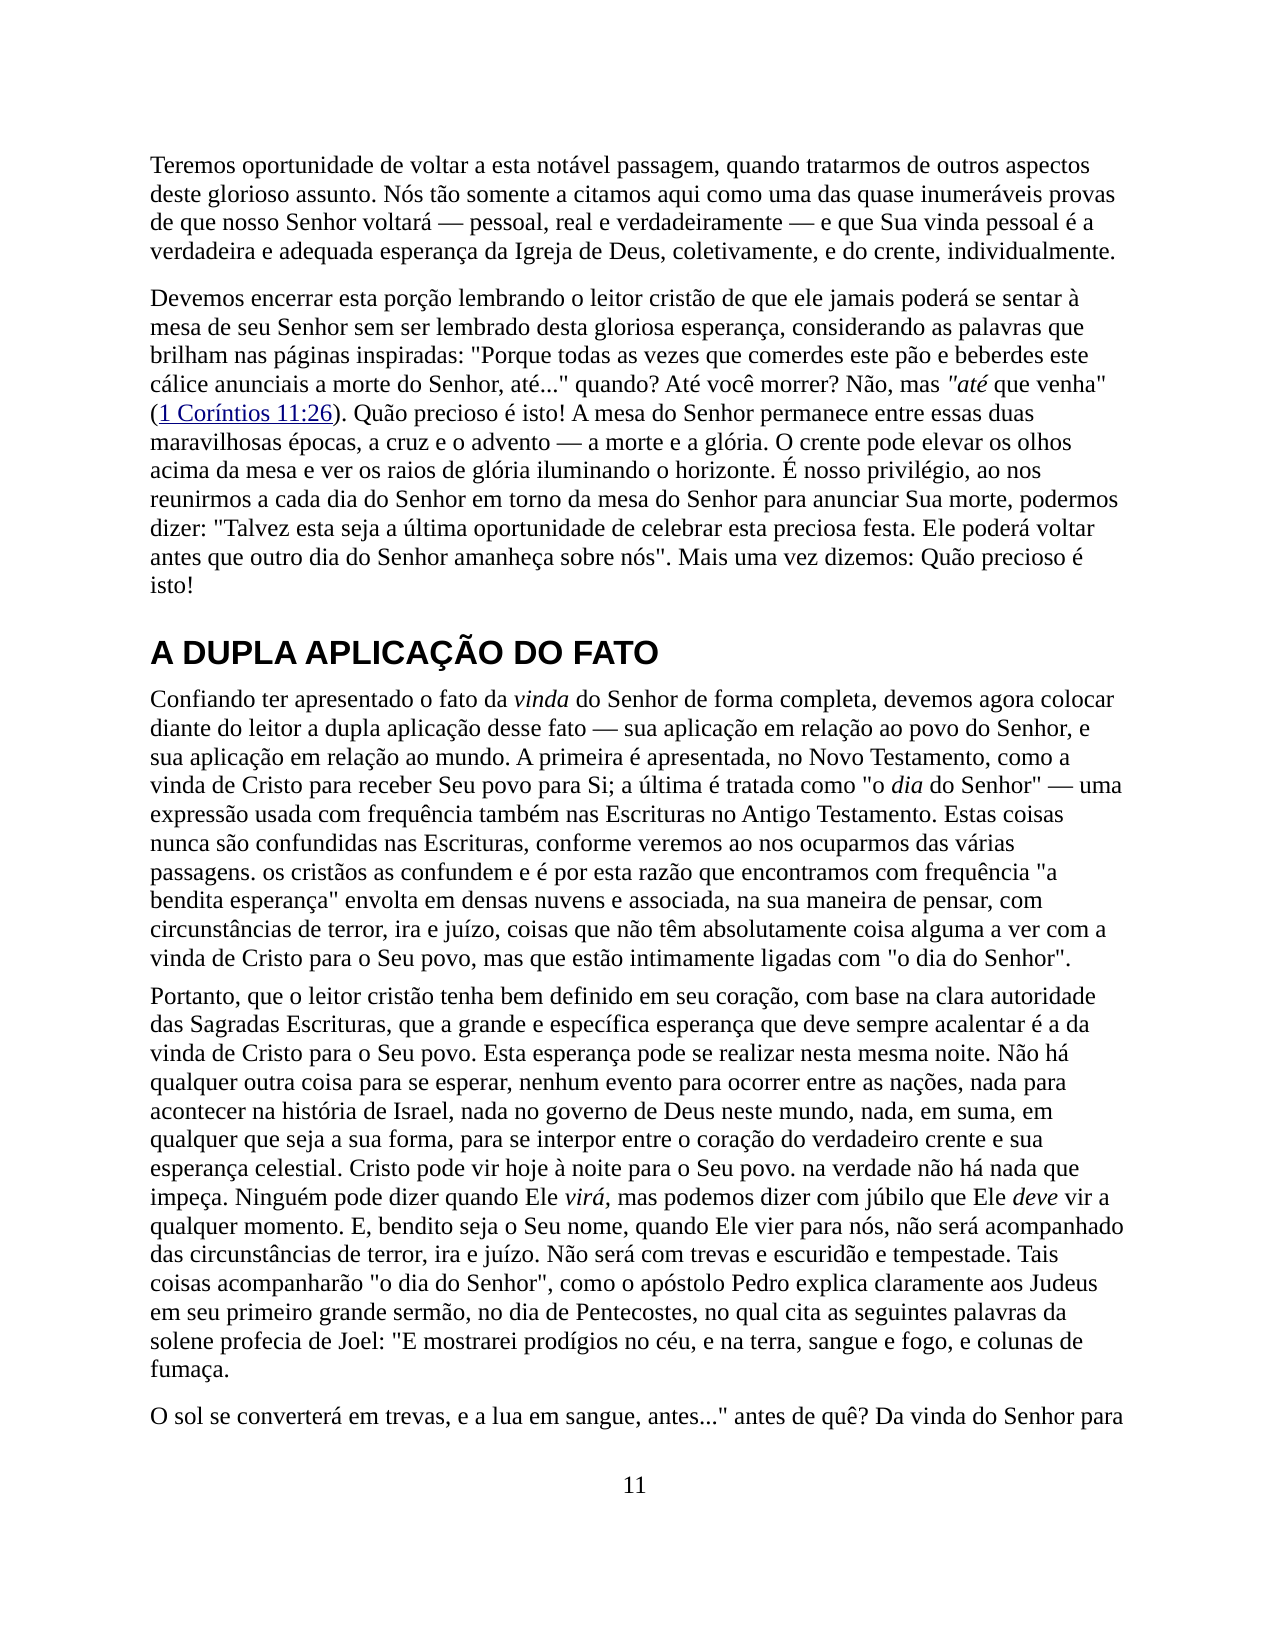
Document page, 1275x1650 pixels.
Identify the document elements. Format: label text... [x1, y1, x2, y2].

subtitle A DUPLA APLICAÇÃO DO FATO [150, 633, 1125, 672]
text Confiando ter apresentado o fato da vinda do Senhor de forma completa, devemos agora colocar diante do leitor a dupla aplicação desse fato — sua aplicação em relação ao povo do Senhor, e sua aplicação em relação ao mundo. A primeira é apresentada, no Novo Testamento, como a vinda de Cristo para receber Seu povo para Si; a última é tratada como "o dia do Senhor" — uma expressão usada com frequência também nas Escrituras no Antigo Testamento. Estas coisas nunca são confundidas nas Escrituras, conforme veremos ao nos ocuparmos das várias passagens. os cristãos as confundem e é por esta razão que encontramos com frequência "a bendita esperança" envolta em densas nuvens e associada, na sua maneira de pensar, com circunstâncias de terror, ira e juízo, coisas que não têm absolutamente coisa alguma a ver com a vinda de Cristo para o Seu povo, mas que estão intimamente ligadas com "o dia do Senhor". [150, 684, 1125, 972]
text Teremos oportunidade de voltar a esta notável passagem, quando tratarmos de outros aspectos deste glorioso assunto. Nós tão somente a citamos aqui como uma das quase inumeráveis provas de que nosso Senhor voltará — pessoal, real e verdadeiramente — e que Sua vinda pessoal é a verdadeira e adequada esperança da Igreja de Deus, coletivamente, e do crente, individualmente. [150, 150, 1125, 265]
text O sol se converterá em trevas, e a lua em sangue, antes..." antes de quê? Da vinda do Senhor para [150, 1401, 1125, 1430]
text Portanto, que o leitor cristão tenha bem definido em seu coração, com base na clara autoridade das Sagradas Escrituras, que a grande e específica esperança que deve sempre acalentar é a da vinda de Cristo para o Seu povo. Esta esperança pode se realizar nesta mesma noite. Não há qualquer outra coisa para se esperar, nenhum evento para ocorrer entre as nações, nada para acontecer na história de Israel, nada no governo de Deus neste mundo, nada, em suma, em qualquer que seja a sua forma, para se interpor entre o coração do verdadeiro crente e sua esperança celestial. Cristo pode vir hoje à noite para o Seu povo. na verdade não há nada que impeça. Ninguém pode dizer quando Ele virá, mas podemos dizer com júbilo que Ele deve vir a qualquer momento. E, bendito seja o Seu nome, quando Ele vier para nós, não será acompanhado das circunstâncias de terror, ira e juízo. Não será com trevas e escuridão e tempestade. Tais coisas acompanharão "o dia do Senhor", como o apóstolo Pedro explica claramente aos Judeus em seu primeiro grande sermão, no dia de Pentecostes, no qual cita as seguintes palavras da solene profecia de Joel: "E mostrarei prodígios no céu, e na terra, sangue e fogo, e colunas de fumaça. [150, 981, 1125, 1383]
text Devemos encerrar esta porção lembrando o leitor cristão de que ele jamais poderá se sentar à mesa de seu Senhor sem ser lembrado desta gloriosa esperança, considerando as palavras que brilham nas páginas inspiradas: "Porque todas as vezes que comerdes este pão e beberdes este cálice anunciais a morte do Senhor, até..." quando? Até você morrer? Não, mas "até que venha" (1 Coríntios 11:26). Quão precioso é isto! A mesa do Senhor permanece entre essas duas maravilhosas épocas, a cruz e o advento — a morte e a glória. O crente pode elevar os olhos acima da mesa e ver os raios de glória iluminando o horizonte. É nosso privilégio, ao nos reunirmos a cada dia do Senhor em torno da mesa do Senhor para anunciar Sua morte, podermos dizer: "Talvez esta seja a última oportunidade de celebrar esta preciosa festa. Ele poderá voltar antes que outro dia do Senhor amanheça sobre nós". Mais uma vez dizemos: Quão precioso é isto! [150, 283, 1125, 599]
